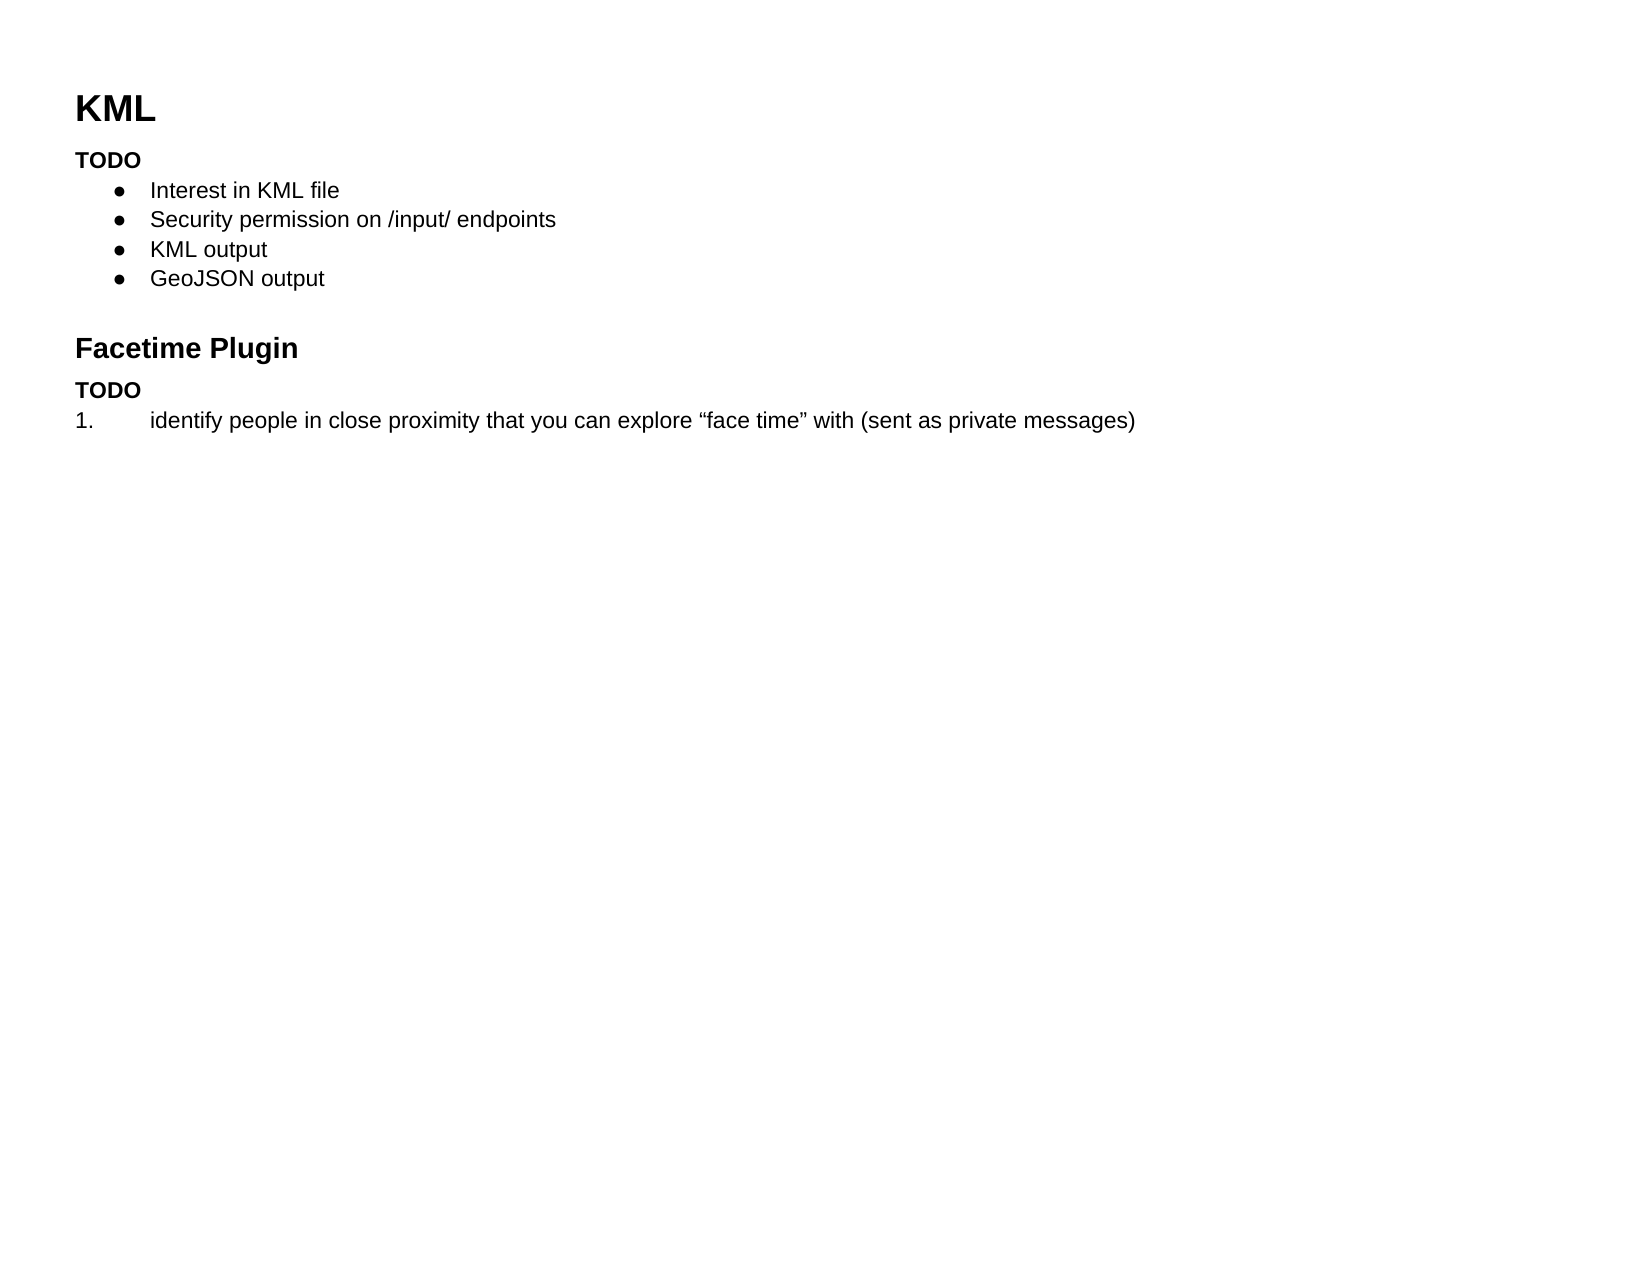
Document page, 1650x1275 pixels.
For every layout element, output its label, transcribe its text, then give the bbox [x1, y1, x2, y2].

text TODO [75, 378, 1462, 404]
list Interest in KML file [112, 177, 1462, 203]
subtitle Facetime Plugin [75, 332, 1312, 365]
list KML output [112, 236, 1462, 262]
subtitle KML [75, 87, 1462, 129]
list identify people in close proximity that you can explore “face time” with (sent as private messages) [75, 408, 1312, 433]
list Security permission on /input/ endpoints [112, 207, 1462, 232]
text TODO [75, 148, 1462, 174]
subtitle GeoJSON output [112, 266, 1312, 291]
